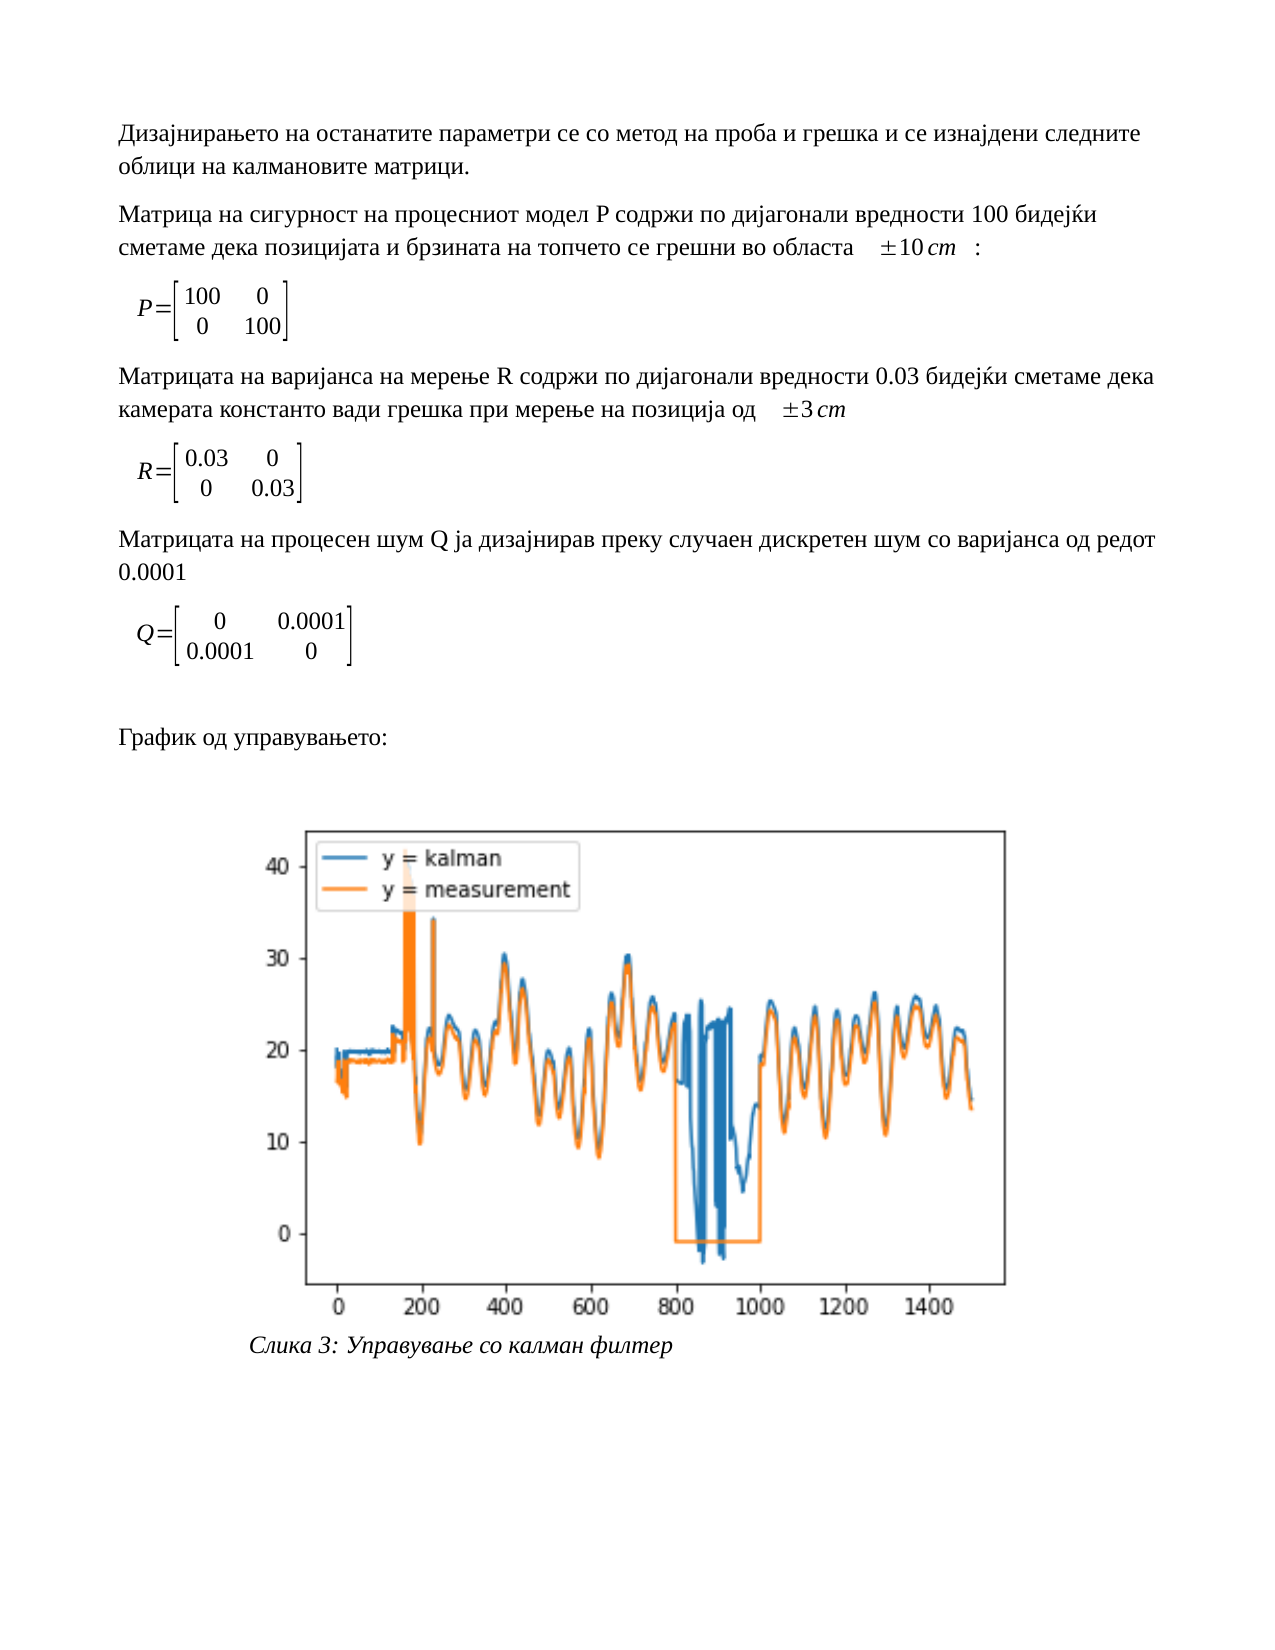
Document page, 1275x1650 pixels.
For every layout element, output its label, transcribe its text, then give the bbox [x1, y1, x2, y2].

text График од управувањето: [118, 722, 1157, 751]
text Матрицата на варијанса на мерење R содржи по дијагонали вредности 0.03 бидејќи сметаме дека камерата константо вади грешка при мерење на позиција од [118, 361, 1157, 423]
picture [248, 819, 1015, 1326]
text Слика 3: Управување со калман филтер [248, 1326, 1015, 1359]
text Дизајнирањето на останатите параметри се со метод на проба и грешка и се изнајдени следните облици на калмановите матрици. [118, 118, 1157, 180]
text Матрица на сигурност на процесниот модел P содржи по дијагонали вредности 100 бидејќи сметаме дека позицијата и брзината на топчето се грешни во областа : [118, 199, 1157, 261]
text Матрицата на процесен шум Q ја дизајнирав преку случаен дискретен шум со варијанса од редот 0.0001 [118, 524, 1157, 586]
